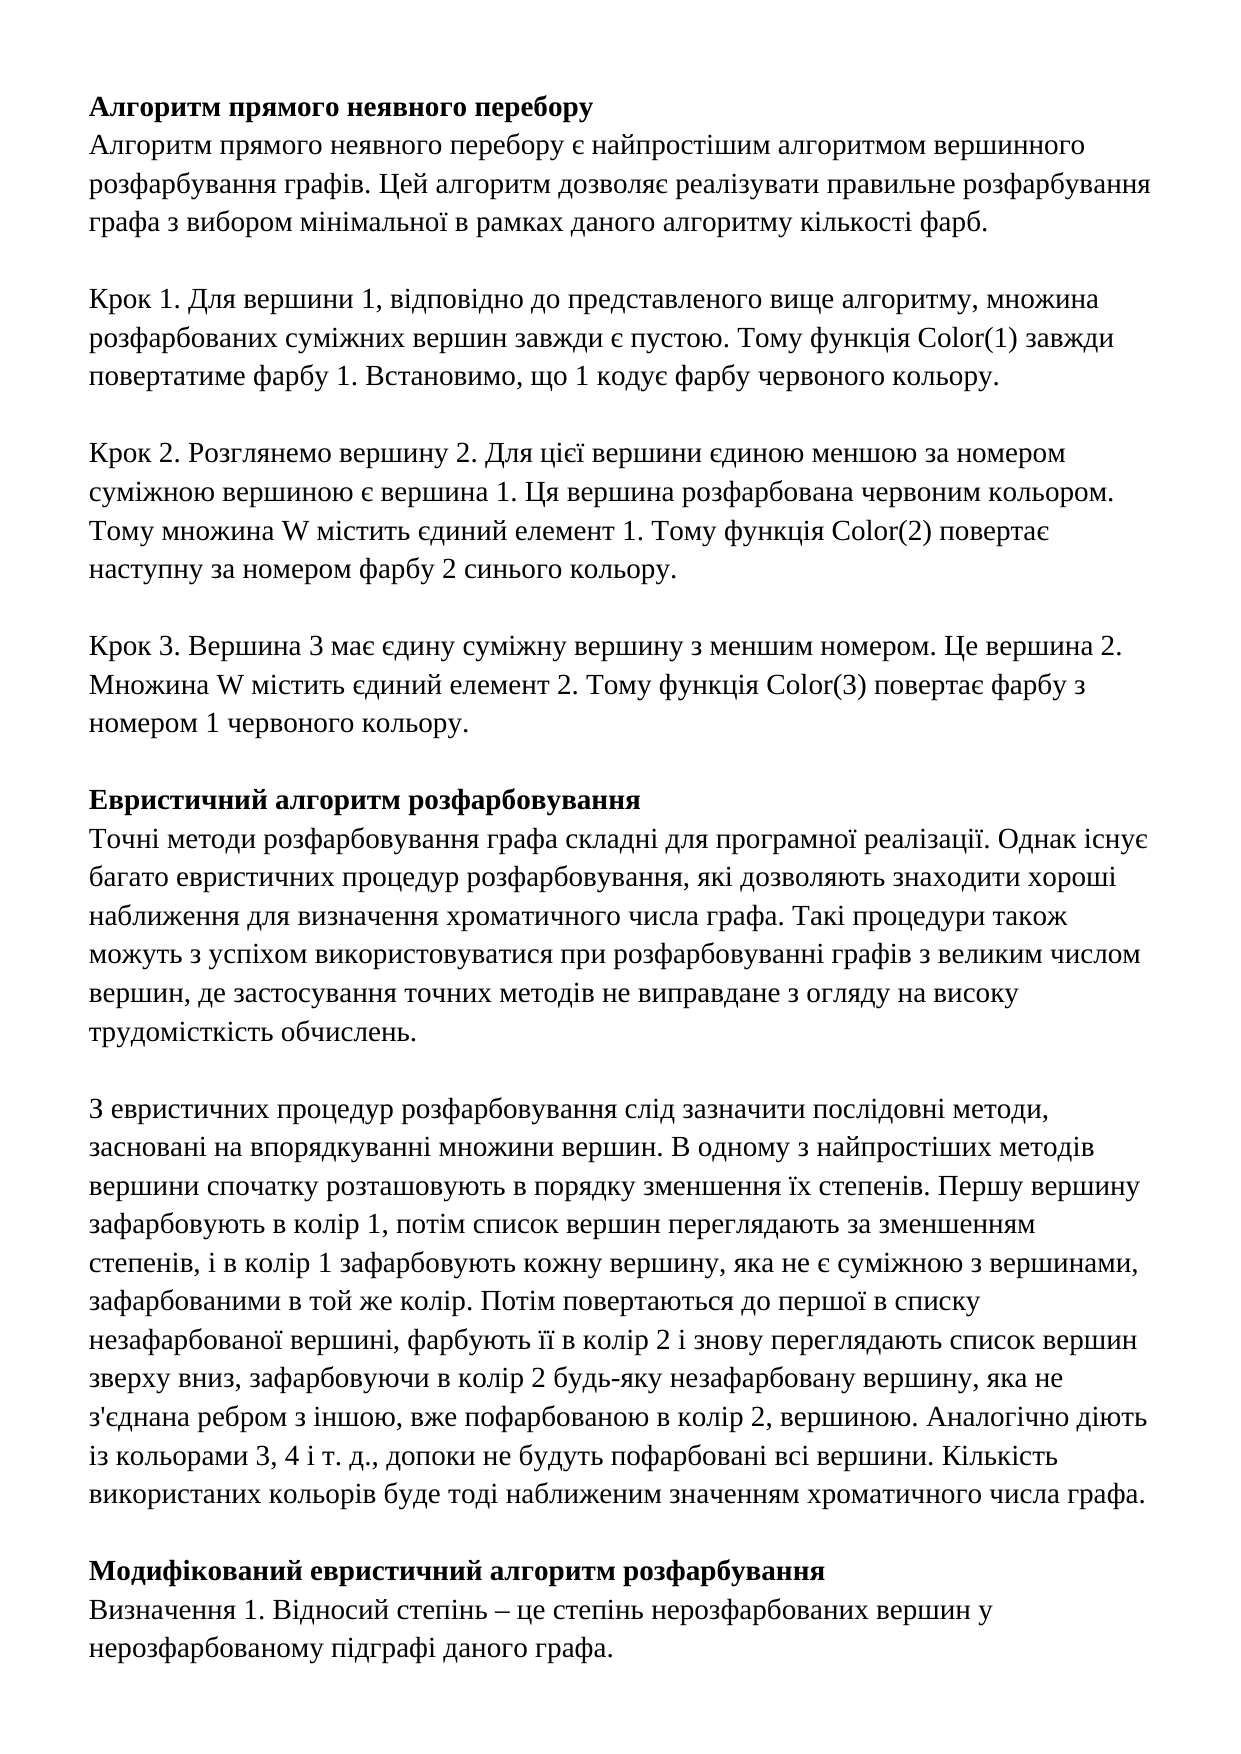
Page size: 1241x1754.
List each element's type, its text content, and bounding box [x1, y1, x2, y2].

text Визначення 1. Відносий степінь – це степінь нерозфарбованих вершин у [89, 1592, 1152, 1625]
text Точні методи розфарбовування графа складні для програмної реалізації. Однак існує [89, 821, 1152, 854]
text Алгоритм прямого неявного перебору є найпростішим алгоритмом вершинного [89, 127, 1152, 161]
text суміжною вершиною є вершина 1. Ця вершина розфарбована червоним кольором. Тому множина W містить єдиний елемент 1. Тому функція Color(2) повертає наступну за номером фарбу 2 синього кольору. [89, 474, 1152, 585]
text Крок 3. Вершина 3 має єдину суміжну вершину з меншим номером. Це вершина 2. [89, 628, 1152, 662]
text Алгоритм прямого неявного перебору [89, 89, 1152, 122]
text графа з вибором мінімальної в рамках даного алгоритму кількості фарб. [89, 204, 1152, 238]
text Евристичний алгоритм розфарбовування [89, 782, 1152, 816]
text багато евристичних процедур розфарбовування, які дозволяють знаходити хороші [89, 859, 1152, 893]
text розфарбування графів. Цей алгоритм дозволяє реалізувати правильне розфарбування [89, 166, 1152, 199]
text Множина W містить єдиний елемент 2. Тому функція Color(3) повертає фарбу з номером 1 червоного кольору. [89, 667, 1152, 739]
text нерозфарбованому підграфі даного графа. [89, 1630, 1152, 1664]
text засновані на впорядкуванні множини вершин. В одному з найпростіших методів вершини спочатку розташовують в порядку зменшення їх степенів. Першу вершину зафарбовують в колір 1, потім список вершин переглядають за зменшенням степенів, і в колір 1 зафарбовують кожну вершину, яка не є суміжною з вершинами, зафарбованими в той же колір. Потім повертаються до першої в списку незафарбованої вершині, фарбують її в колір 2 і знову переглядають список вершин зверху вниз, зафарбовуючи в колір 2 будь-яку незафарбовану вершину, яка не з'єднана ребром з іншою, вже пофарбованою в колір 2, вершиною. Аналогічно діють із кольорами 3, 4 і т. д., допоки не будуть пофарбовані всі вершини. Кількість використаних кольорів буде тоді наближеним значенням хроматичного числа графа. [89, 1129, 1152, 1510]
text Крок 1. Для вершини 1, відповідно до представленого вище алгоритму, множина [89, 281, 1152, 315]
text повертатиме фарбу 1. Встановимо, що 1 кодує фарбу червоного кольору. [89, 358, 1152, 392]
text Модифікований евристичний алгоритм розфарбування [89, 1553, 1152, 1587]
text Крок 2. Розглянемо вершину 2. Для цієї вершини єдиною меншою за номером [89, 436, 1152, 469]
text розфарбованих суміжних вершин завжди є пустою. Тому функція Color(1) завжди [89, 320, 1152, 353]
text З евристичних процедур розфарбовування слід зазначити послідовні методи, [89, 1091, 1152, 1124]
text наближення для визначення хроматичного числа графа. Такі процедури також можуть з успіхом використовуватися при розфарбовуванні графів з великим числом вершин, де застосування точних методів не виправдане з огляду на високу трудомісткість обчислень. [89, 898, 1152, 1047]
